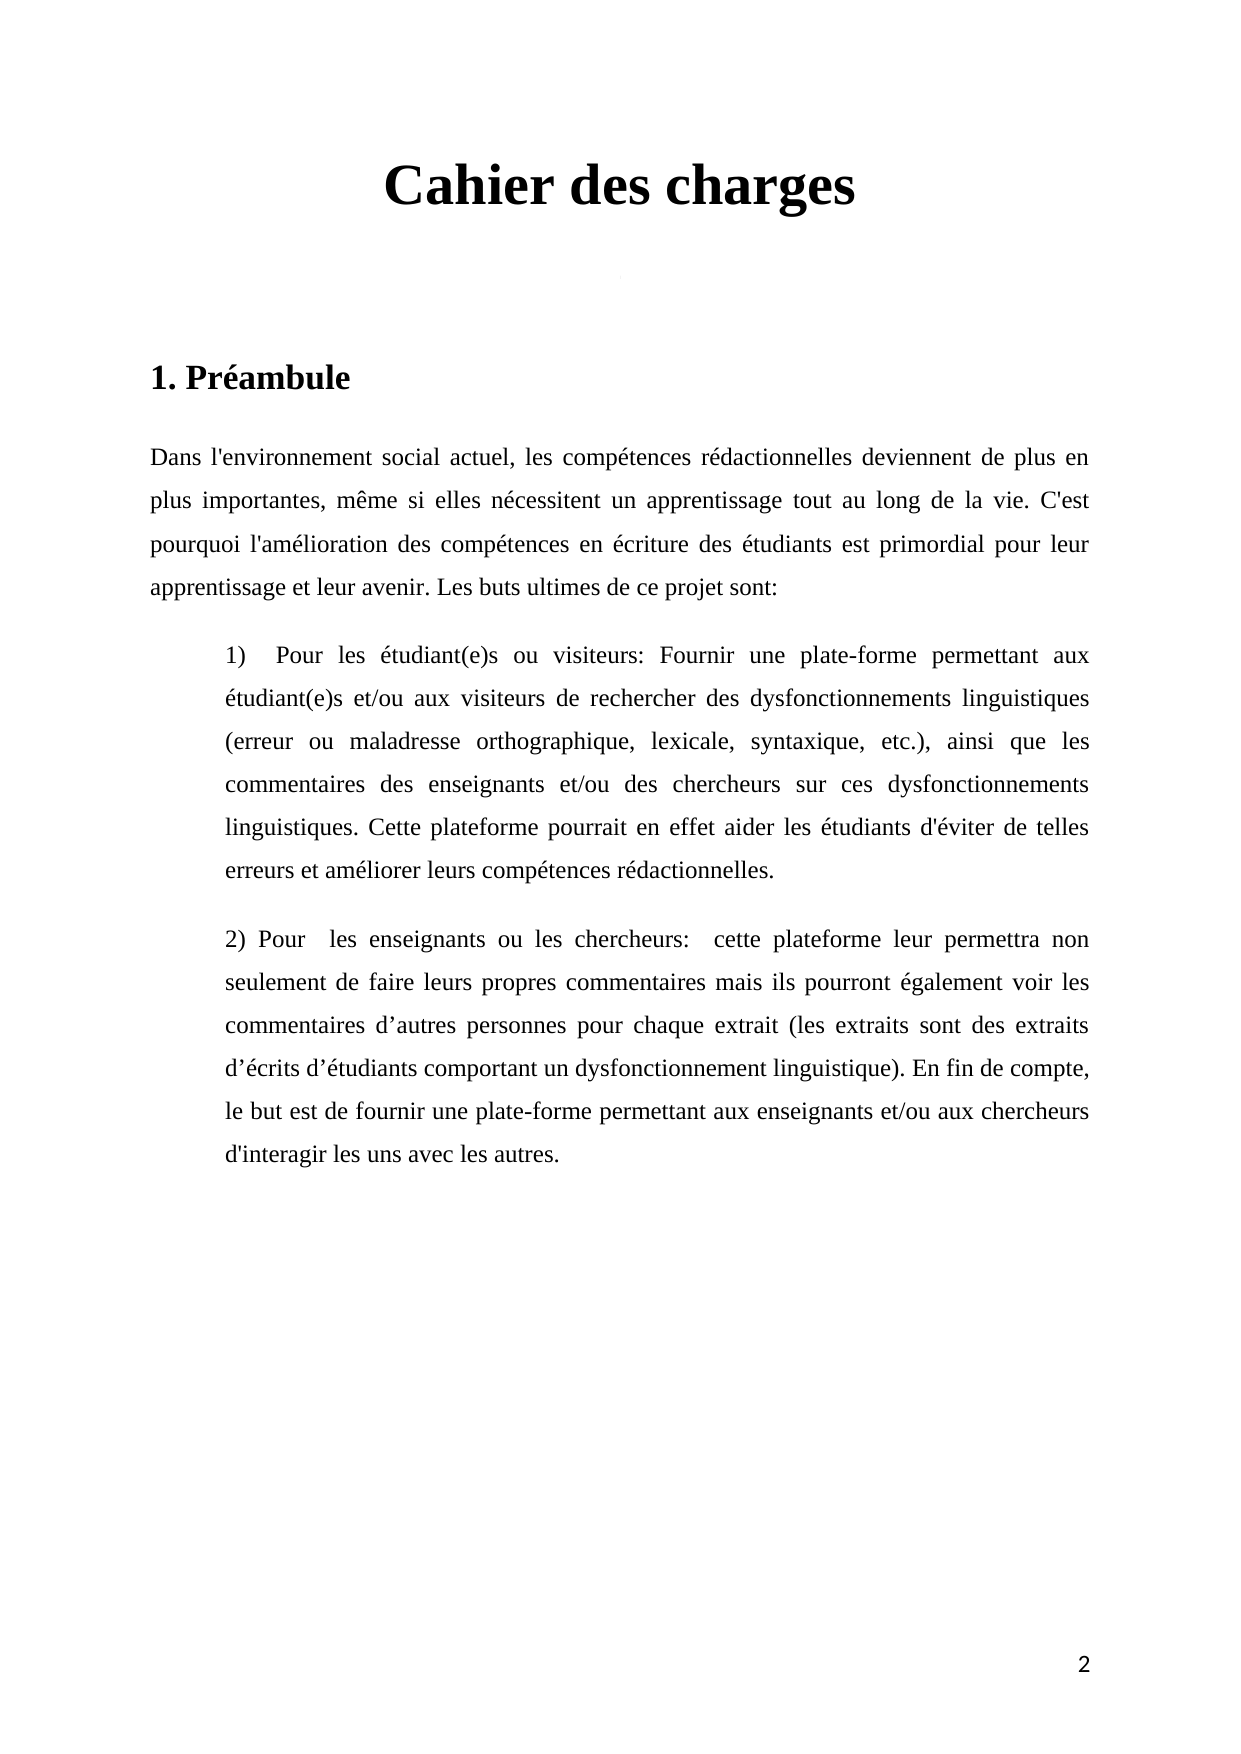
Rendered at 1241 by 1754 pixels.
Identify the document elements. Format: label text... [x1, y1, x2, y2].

text 1) Pour les étudiant(e)s ou visiteurs: Fournir une plate-forme permettant aux étudiant(e)s et/ou aux visiteurs de rechercher des dysfonctionnements linguistiques (erreur ou maladresse orthographique, lexicale, syntaxique, etc.), ainsi que les commentaires des enseignants et/ou des chercheurs sur ces dysfonctionnements linguistiques. Cette plateforme pourrait en effet aider les étudiants d'éviter de telles erreurs et améliorer leurs compétences rédactionnelles. [225, 640, 1090, 884]
text Dans l'environnement social actuel, les compétences rédactionnelles deviennent de plus en plus importantes, même si elles nécessitent un apprentissage tout au long de la vie. C'est pourquoi l'amélioration des compétences en écriture des étudiants est primordial pour leur apprentissage et leur avenir. Les buts ultimes de ce projet sont: [150, 442, 1090, 601]
text Cahier des charges [150, 150, 1090, 217]
subtitle 1. Préambule [150, 356, 1090, 397]
text 2) Pour les enseignants ou les chercheurs: cette plateforme leur permettra non seulement de faire leurs propres commentaires mais ils pourront également voir les commentaires d’autres personnes pour chaque extrait (les extraits sont des extraits d’écrits d’étudiants comportant un dysfonctionnement linguistique). En fin de compte, le but est de fournir une plate-forme permettant aux enseignants et/ou aux chercheurs d'interagir les uns avec les autres. [225, 924, 1090, 1168]
